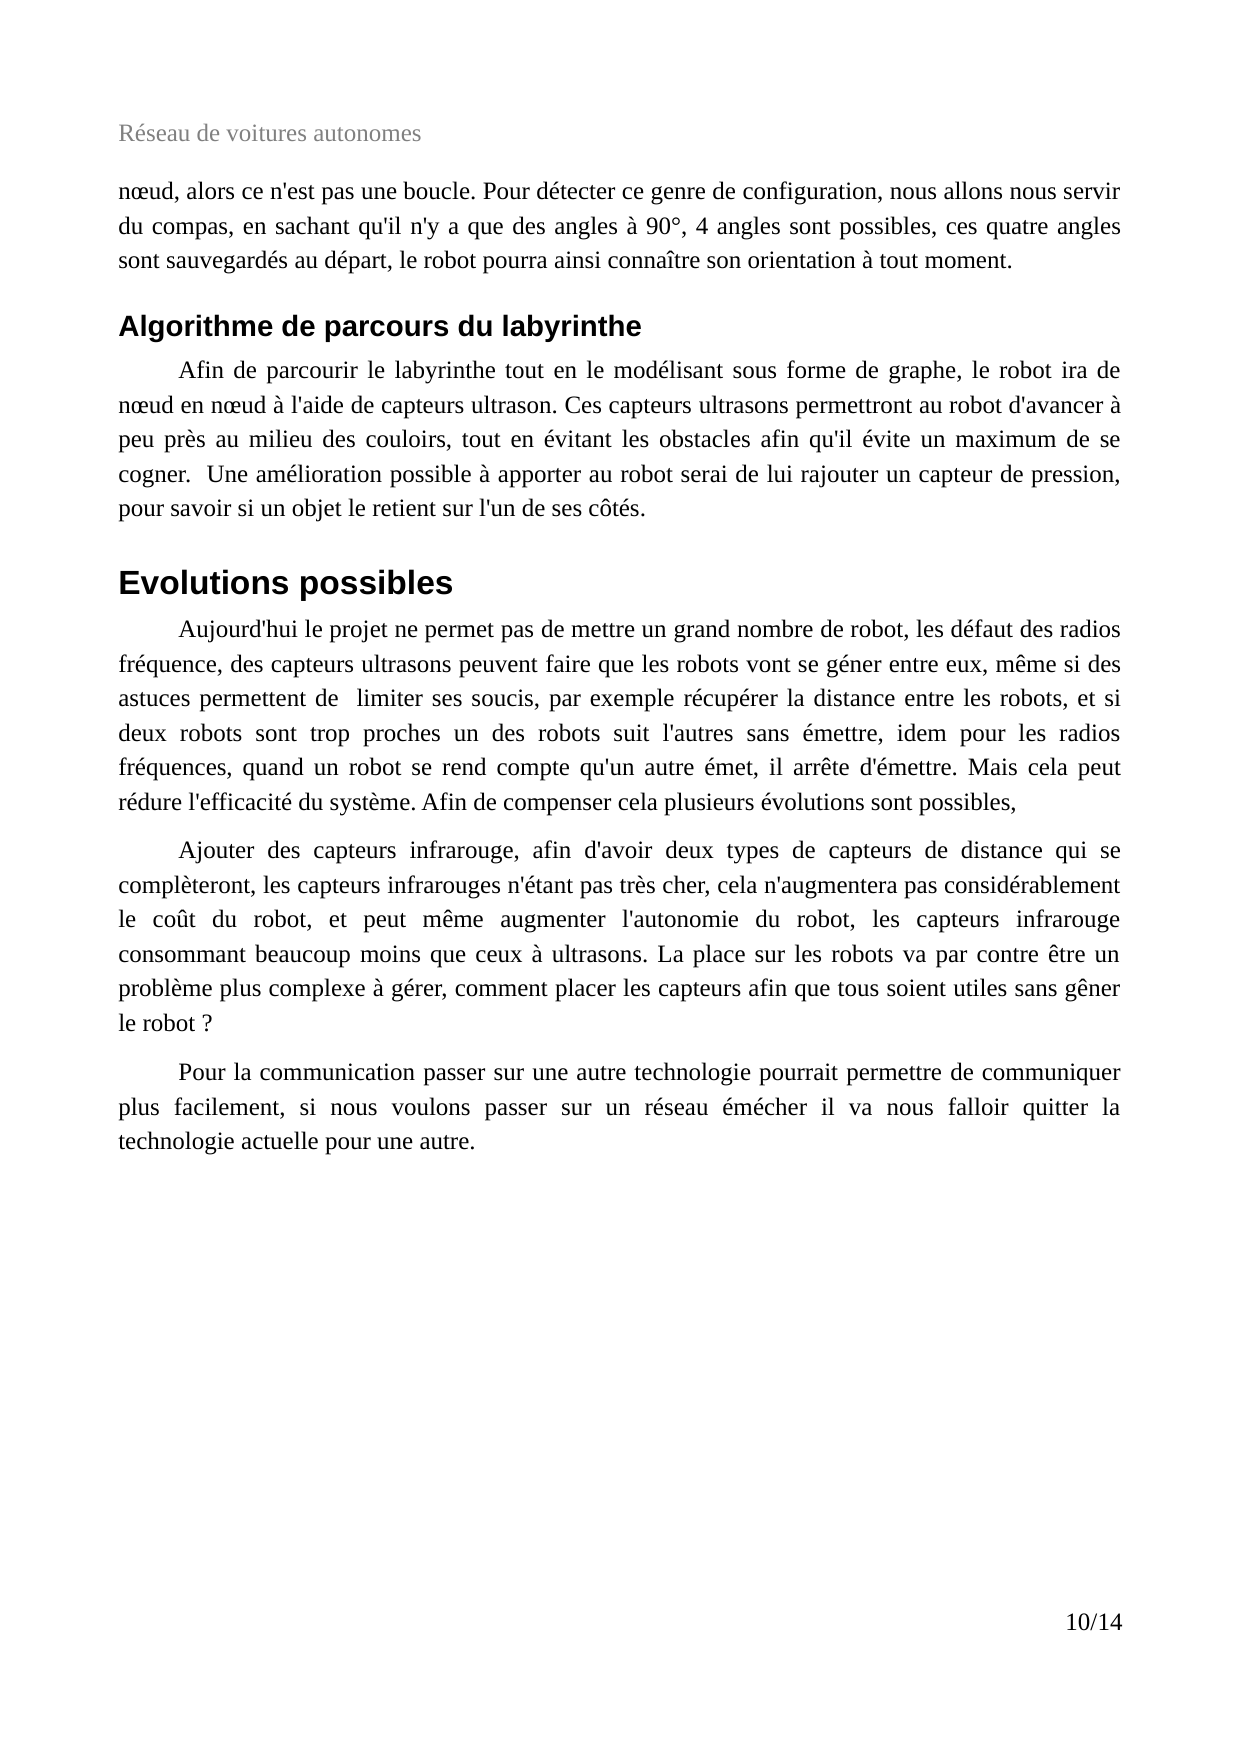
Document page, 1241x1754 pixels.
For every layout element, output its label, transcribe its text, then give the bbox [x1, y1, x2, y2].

text Ajouter des capteurs infrarouge, afin d'avoir deux types de capteurs de distance qui se complèteront, les capteurs infrarouges n'étant pas très cher, cela n'augmentera pas considérablement le coût du robot, et peut même augmenter l'autonomie du robot, les capteurs infrarouge consommant beaucoup moins que ceux à ultrasons. La place sur les robots va par contre être un problème plus complexe à gérer, comment placer les capteurs afin que tous soient utiles sans gêner le robot ? [118, 836, 1122, 1037]
text Afin de parcourir le labyrinthe tout en le modélisant sous forme de graphe, le robot ira de nœud en nœud à l'aide de capteurs ultrason. Ces capteurs ultrasons permettront au robot d'avancer à peu près au milieu des couloirs, tout en évitant les obstacles afin qu'il évite un maximum de se cogner. Une amélioration possible à apporter au robot serai de lui rajouter un capteur de pression, pour savoir si un objet le retient sur l'un de ses côtés. [118, 355, 1122, 522]
subtitle Algorithme de parcours du labyrinthe [118, 309, 1122, 343]
text Pour la communication passer sur une autre technologie pourrait permettre de communiquer plus facilement, si nous voulons passer sur un réseau émécher il va nous falloir quitter la technologie actuelle pour une autre. [118, 1057, 1122, 1155]
text Aujourd'hui le projet ne permet pas de mettre un grand nombre de robot, les défaut des radios fréquence, des capteurs ultrasons peuvent faire que les robots vont se géner entre eux, même si des astuces permettent de limiter ses soucis, par exemple récupérer la distance entre les robots, et si deux robots sont trop proches un des robots suit l'autres sans émettre, idem pour les radios fréquences, quand un robot se rend compte qu'un autre émet, il arrête d'émettre. Mais cela peut rédure l'efficacité du système. Afin de compenser cela plusieurs évolutions sont possibles, [118, 614, 1122, 815]
text nœud, alors ce n'est pas une boucle. Pour détecter ce genre de configuration, nous allons nous servir du compas, en sachant qu'il n'y a que des angles à 90°, 4 angles sont possibles, ces quatre angles sont sauvegardés au départ, le robot pourra ainsi connaître son orientation à tout moment. [118, 176, 1122, 274]
subtitle Evolutions possibles [118, 563, 1122, 602]
